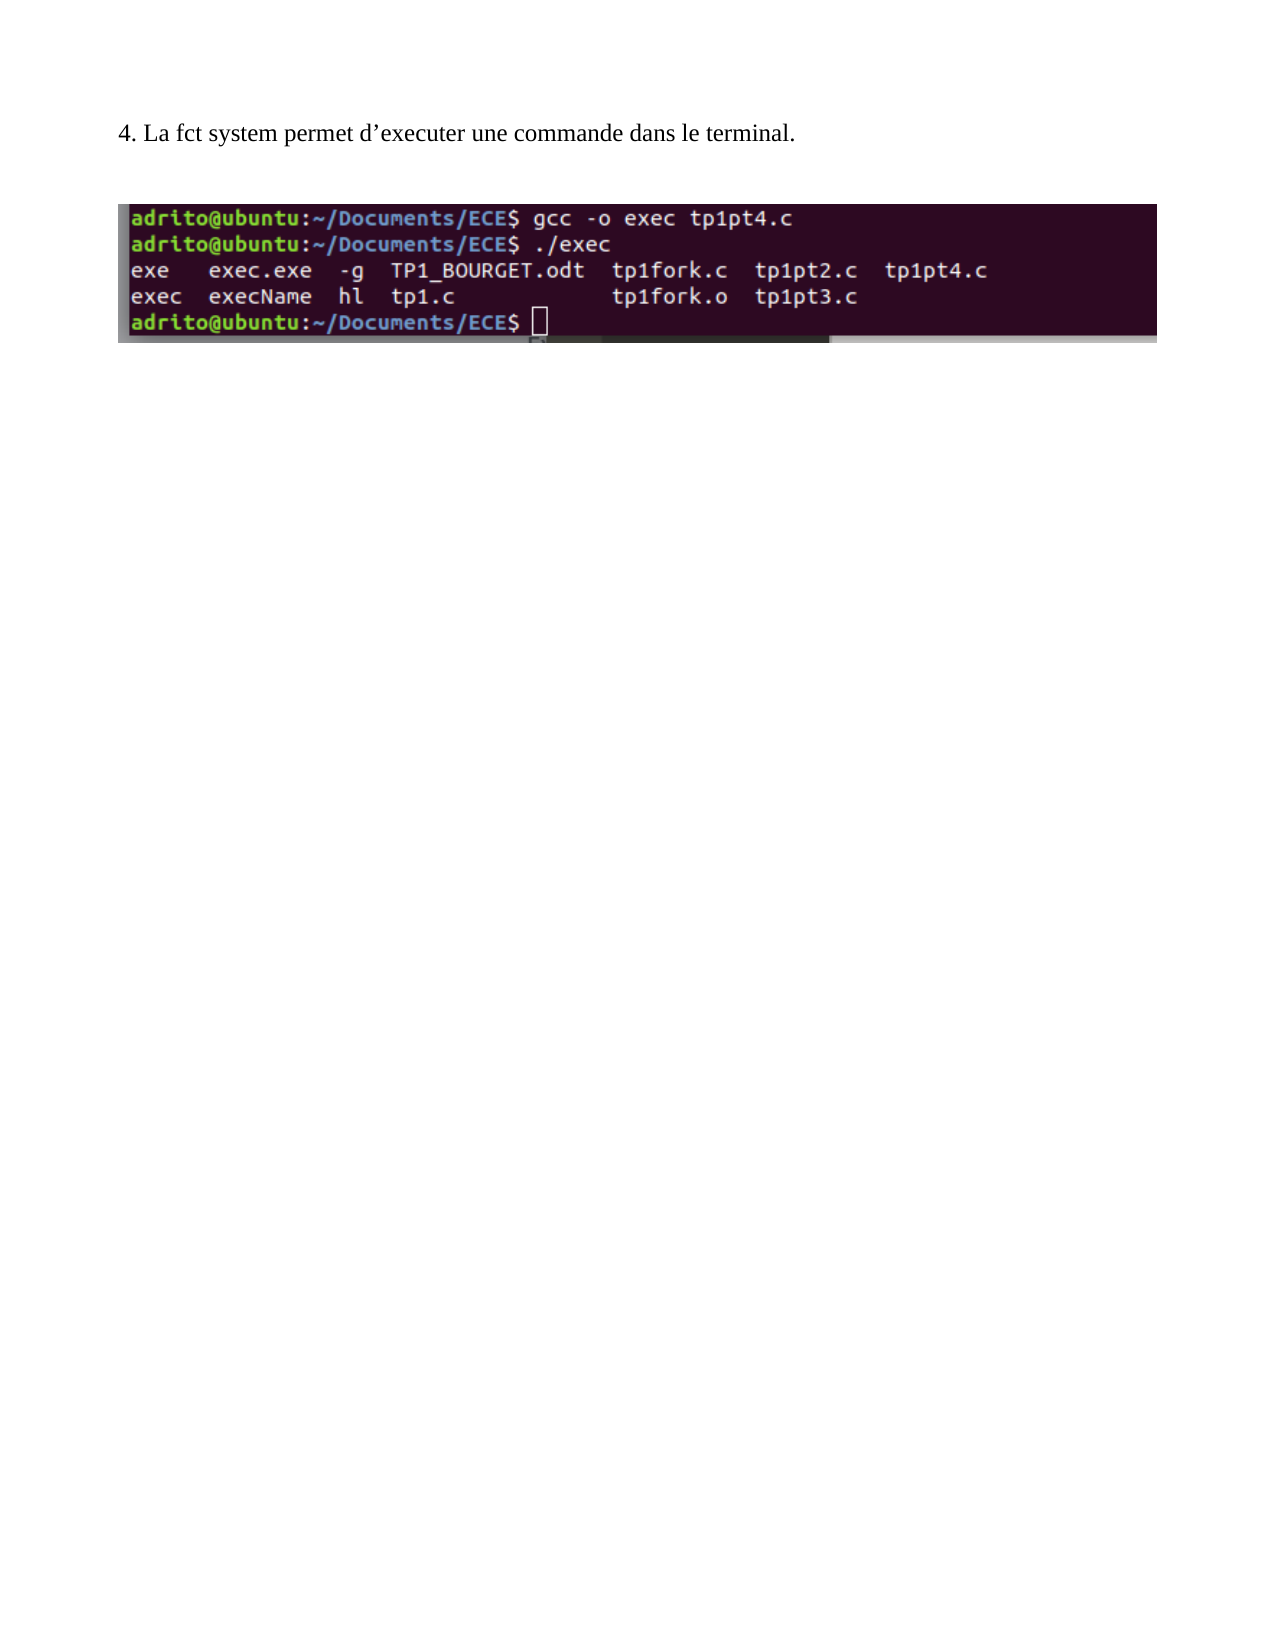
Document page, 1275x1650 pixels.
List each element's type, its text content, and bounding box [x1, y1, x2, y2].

text 4. La fct system permet d’executer une commande dans le terminal. [118, 118, 1157, 147]
picture [118, 204, 1157, 343]
